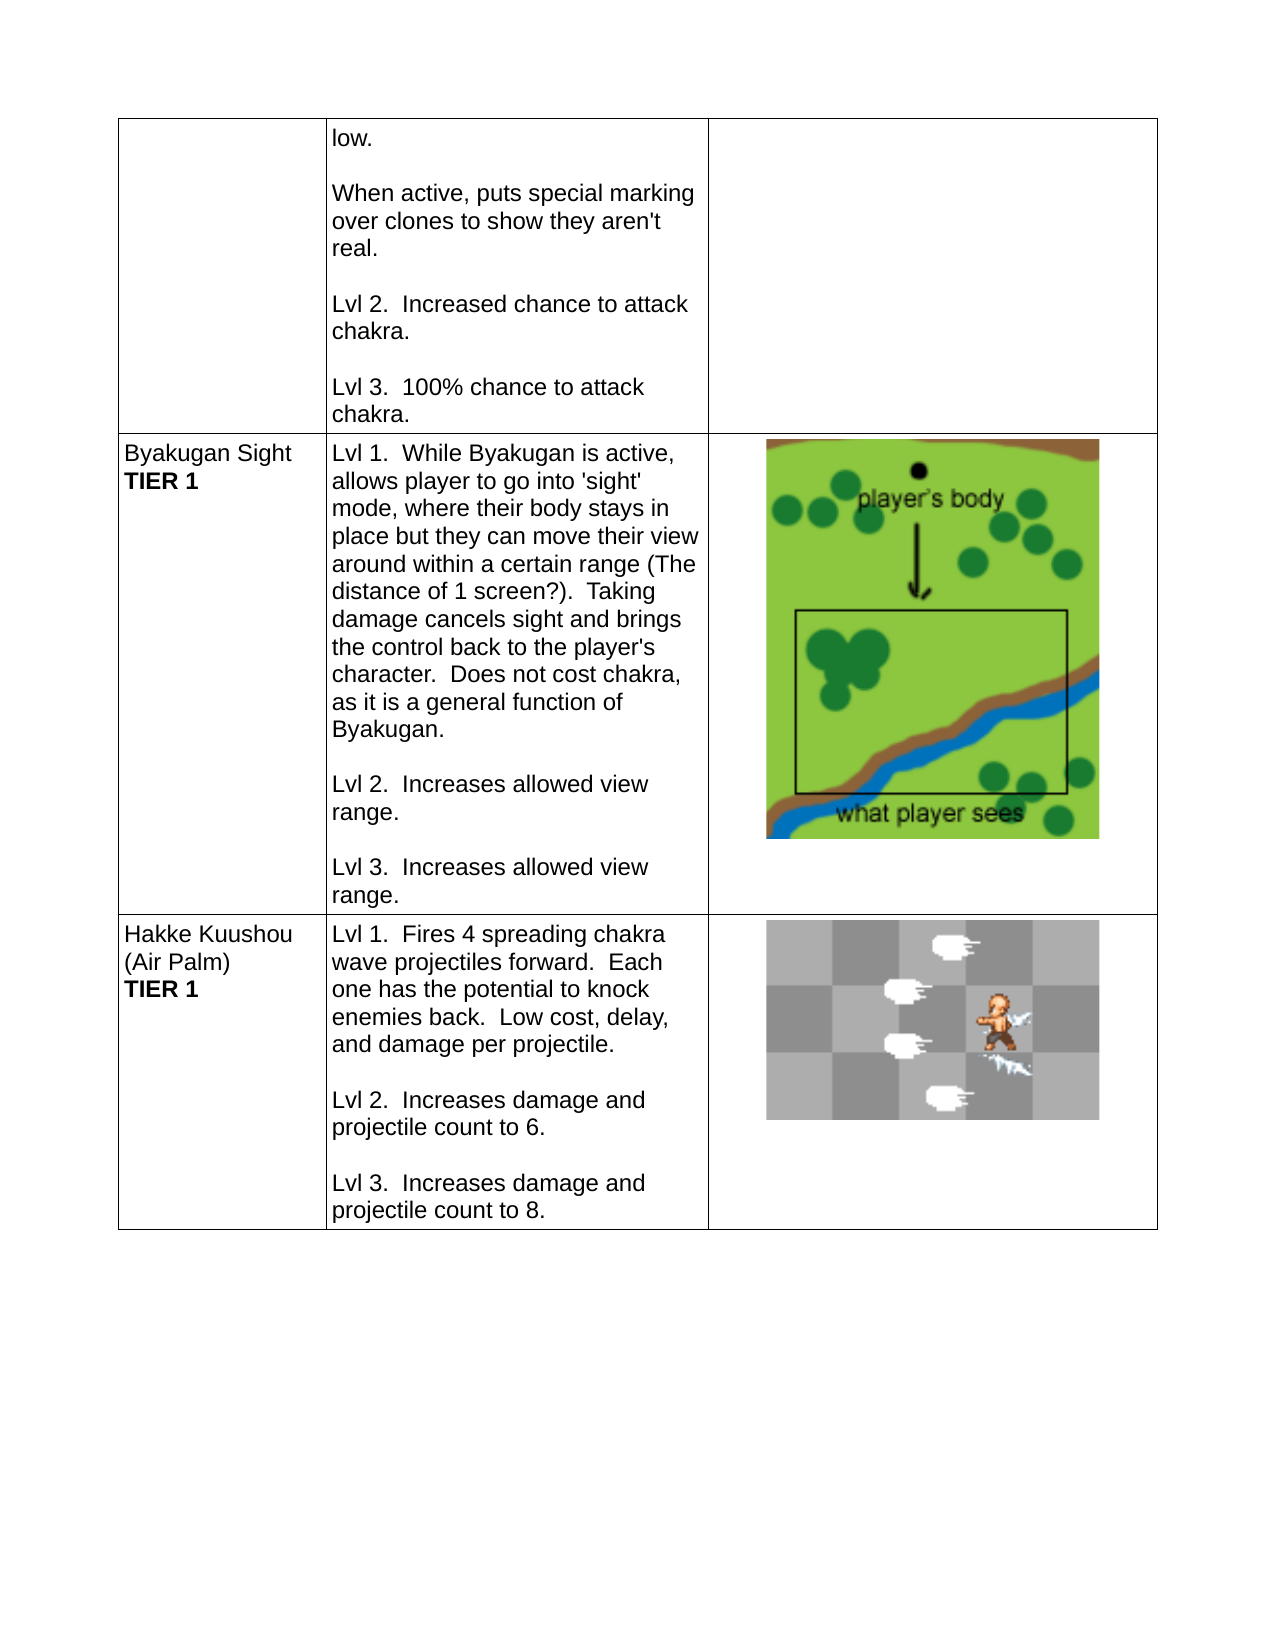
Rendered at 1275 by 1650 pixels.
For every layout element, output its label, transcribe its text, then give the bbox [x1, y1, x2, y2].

table_cell Lvl 1. While Byakugan is active, allows player to go into 'sight' mode, where their body stays in place but they can move their view around within a certain range (The distance of 1 screen?). Taking damage cancels sight and brings the control back to the player's character. Does not cost chakra, as it is a general function of Byakugan. Lvl 2. Increases allowed view range. Lvl 3. Increases allowed view range. [327, 434, 708, 914]
table_header [119, 119, 326, 433]
table_header low. When active, puts special marking over clones to show they aren't real. Lvl 2. Increased chance to attack chakra. Lvl 3. 100% chance to attack chakra. [327, 119, 708, 433]
table_cell [709, 434, 1157, 914]
picture [766, 439, 1100, 839]
table_cell Lvl 1. Fires 4 spreading chakra wave projectiles forward. Each one has the potential to knock enemies back. Low cost, delay, and damage per projectile. Lvl 2. Increases damage and projectile count to 6. Lvl 3. Increases damage and projectile count to 8. [327, 915, 708, 1229]
table_cell [709, 915, 1157, 1229]
table_header [709, 119, 1157, 433]
table_cell Byakugan Sight TIER 1 [119, 434, 326, 914]
picture [766, 920, 1100, 1120]
table_cell Hakke Kuushou (Air Palm) TIER 1 [119, 915, 326, 1229]
